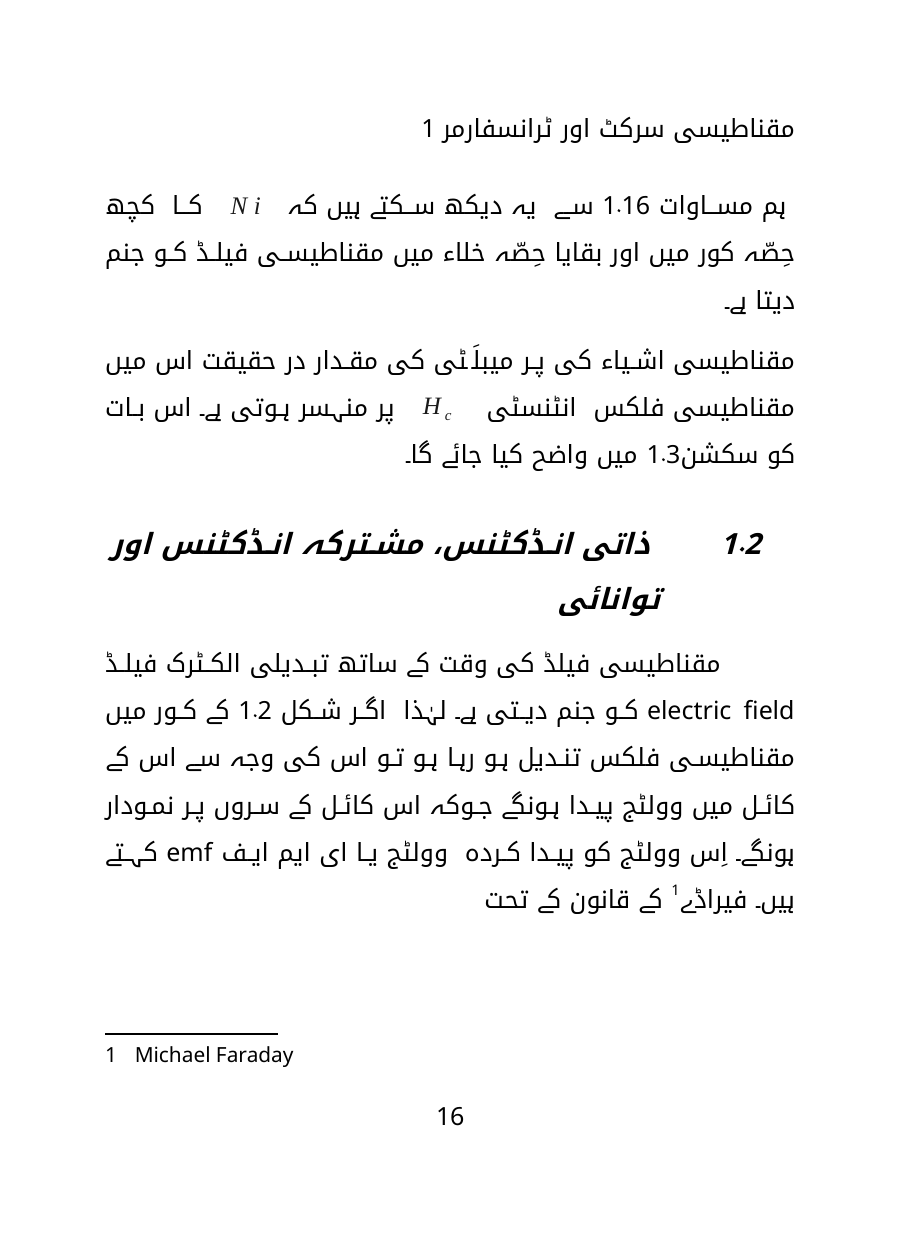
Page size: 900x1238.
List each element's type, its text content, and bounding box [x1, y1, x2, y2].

text مقناطیسی اشیاء کی پر میبلَٹی کی مقدار در حقیقت اس میں مقناطیسی فلکس انٹنسٹی پر منہسر ہوتی ہے۔ اس بات کو سکشن1.3 میں واضح کیا جائے گا۔ [105, 337, 795, 479]
text Michael Faraday [105, 1040, 795, 1068]
text مقناطیسی فیلڈ کی وقت کے ساتھ تبدیلی الکٹرک فیلڈ electric field کو جنم دیتی ہے۔ لہٰذا اگر شکل 1.2 کے کور میں مقناطیسی فلکس تندیل ہو رہا ہو تو اس کی وجہ سے اس کے کائل میں وولٹج پیدا ہونگے جوکہ اس کائل کے سروں پر نمودار ہونگے۔ اِس وولٹج کو پیدا کردہ وولٹج یا ای ایم ایف emf کہتے ہیں۔ فیراڈے کے قانون کے تحت [105, 640, 795, 924]
subtitle ذاتی انڈکٹنس، مشترکہ انڈکٹنس اور توانائی [105, 517, 720, 627]
text ہم مساوات 1.16 سے یہ دیکھ سکتے ہیں کہ کا کچھ حِصّہ کور میں اور بقایا حِصّہ خلاء میں مقناطیسی فیلڈ کو جنم دیتا ہے۔ [105, 182, 795, 324]
